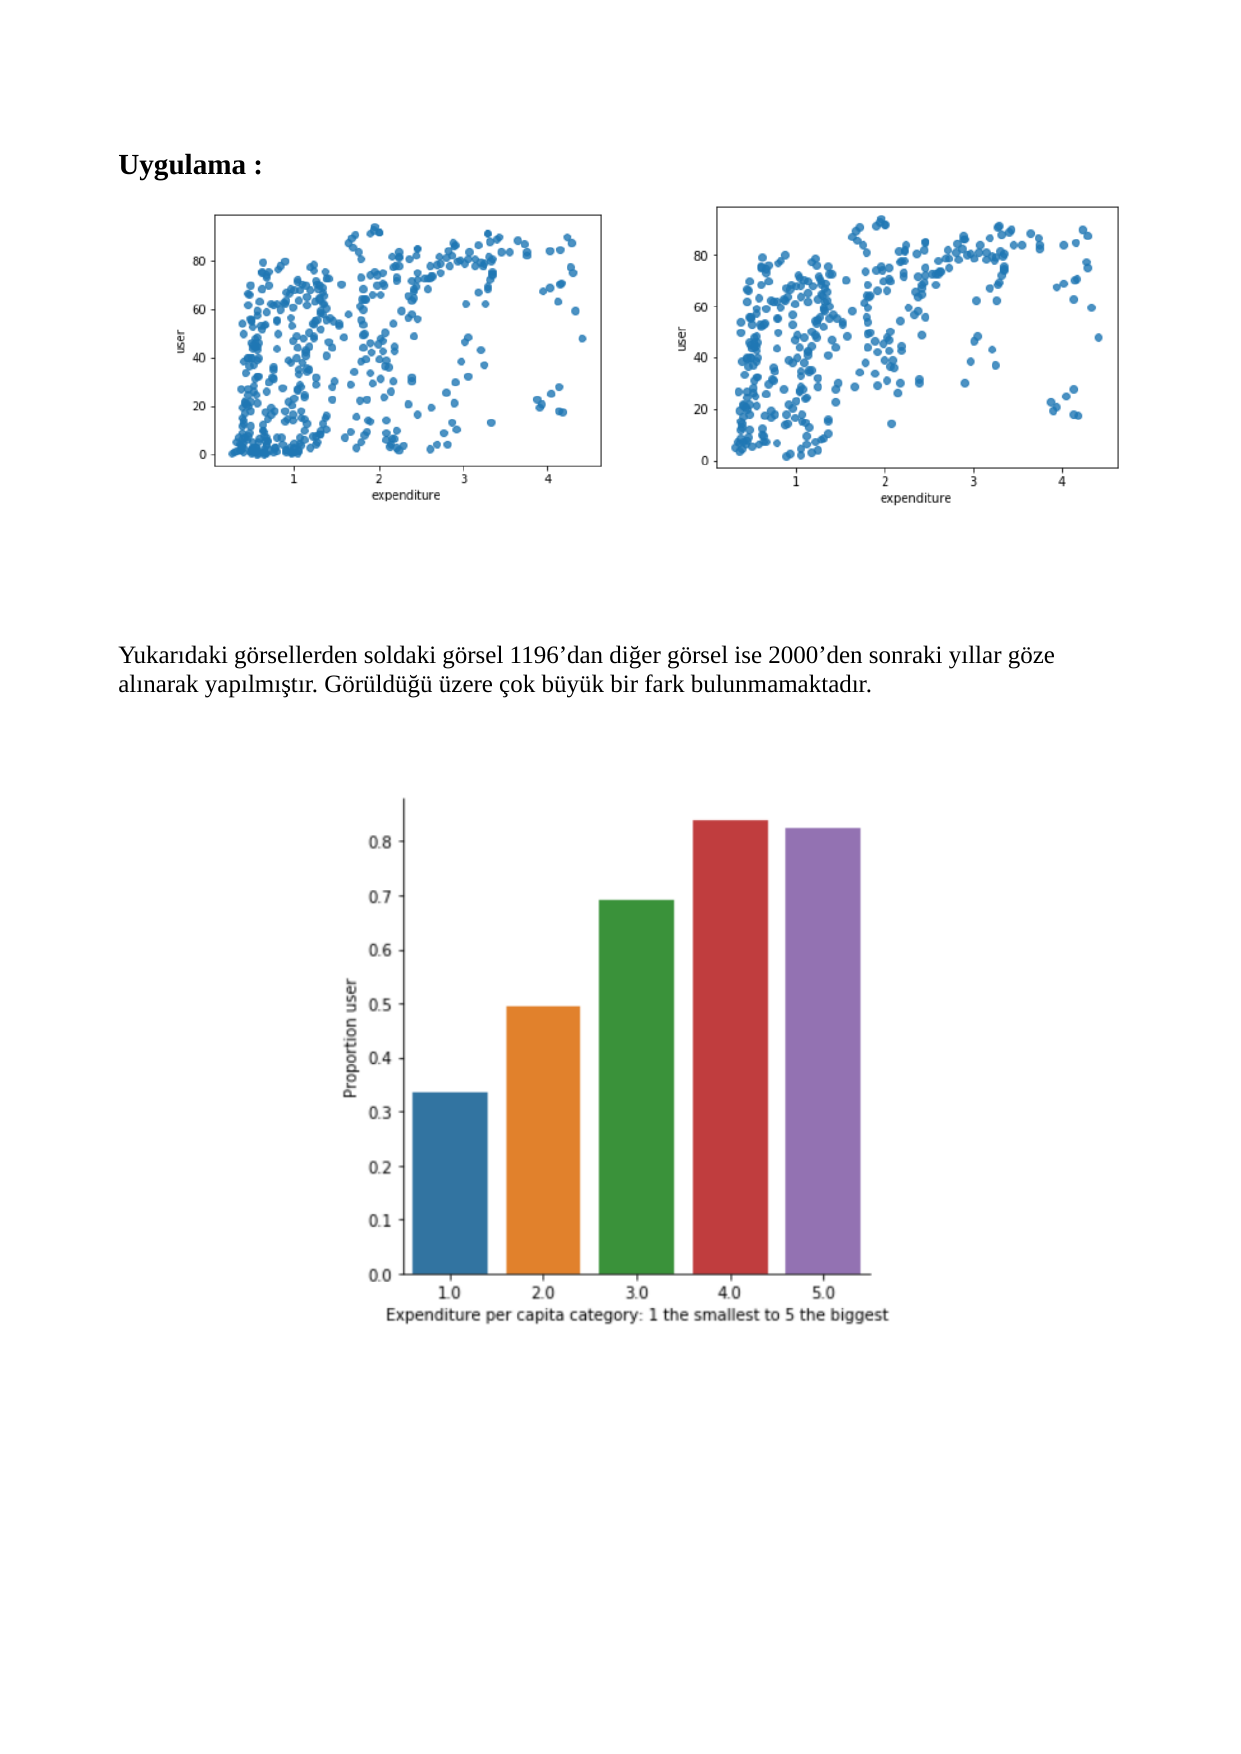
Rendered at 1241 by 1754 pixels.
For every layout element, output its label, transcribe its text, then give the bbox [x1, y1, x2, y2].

picture [333, 784, 907, 1332]
text Uygulama : [118, 147, 1122, 180]
picture [150, 201, 637, 512]
text Yukarıdaki görsellerden soldaki görsel 1196’dan diğer görsel ise 2000’den sonraki yıllar göze alınarak yapılmıştır. Görüldüğü üzere çok büyük bir fark bulunmamaktadır. [118, 640, 1122, 698]
picture [650, 194, 1164, 510]
